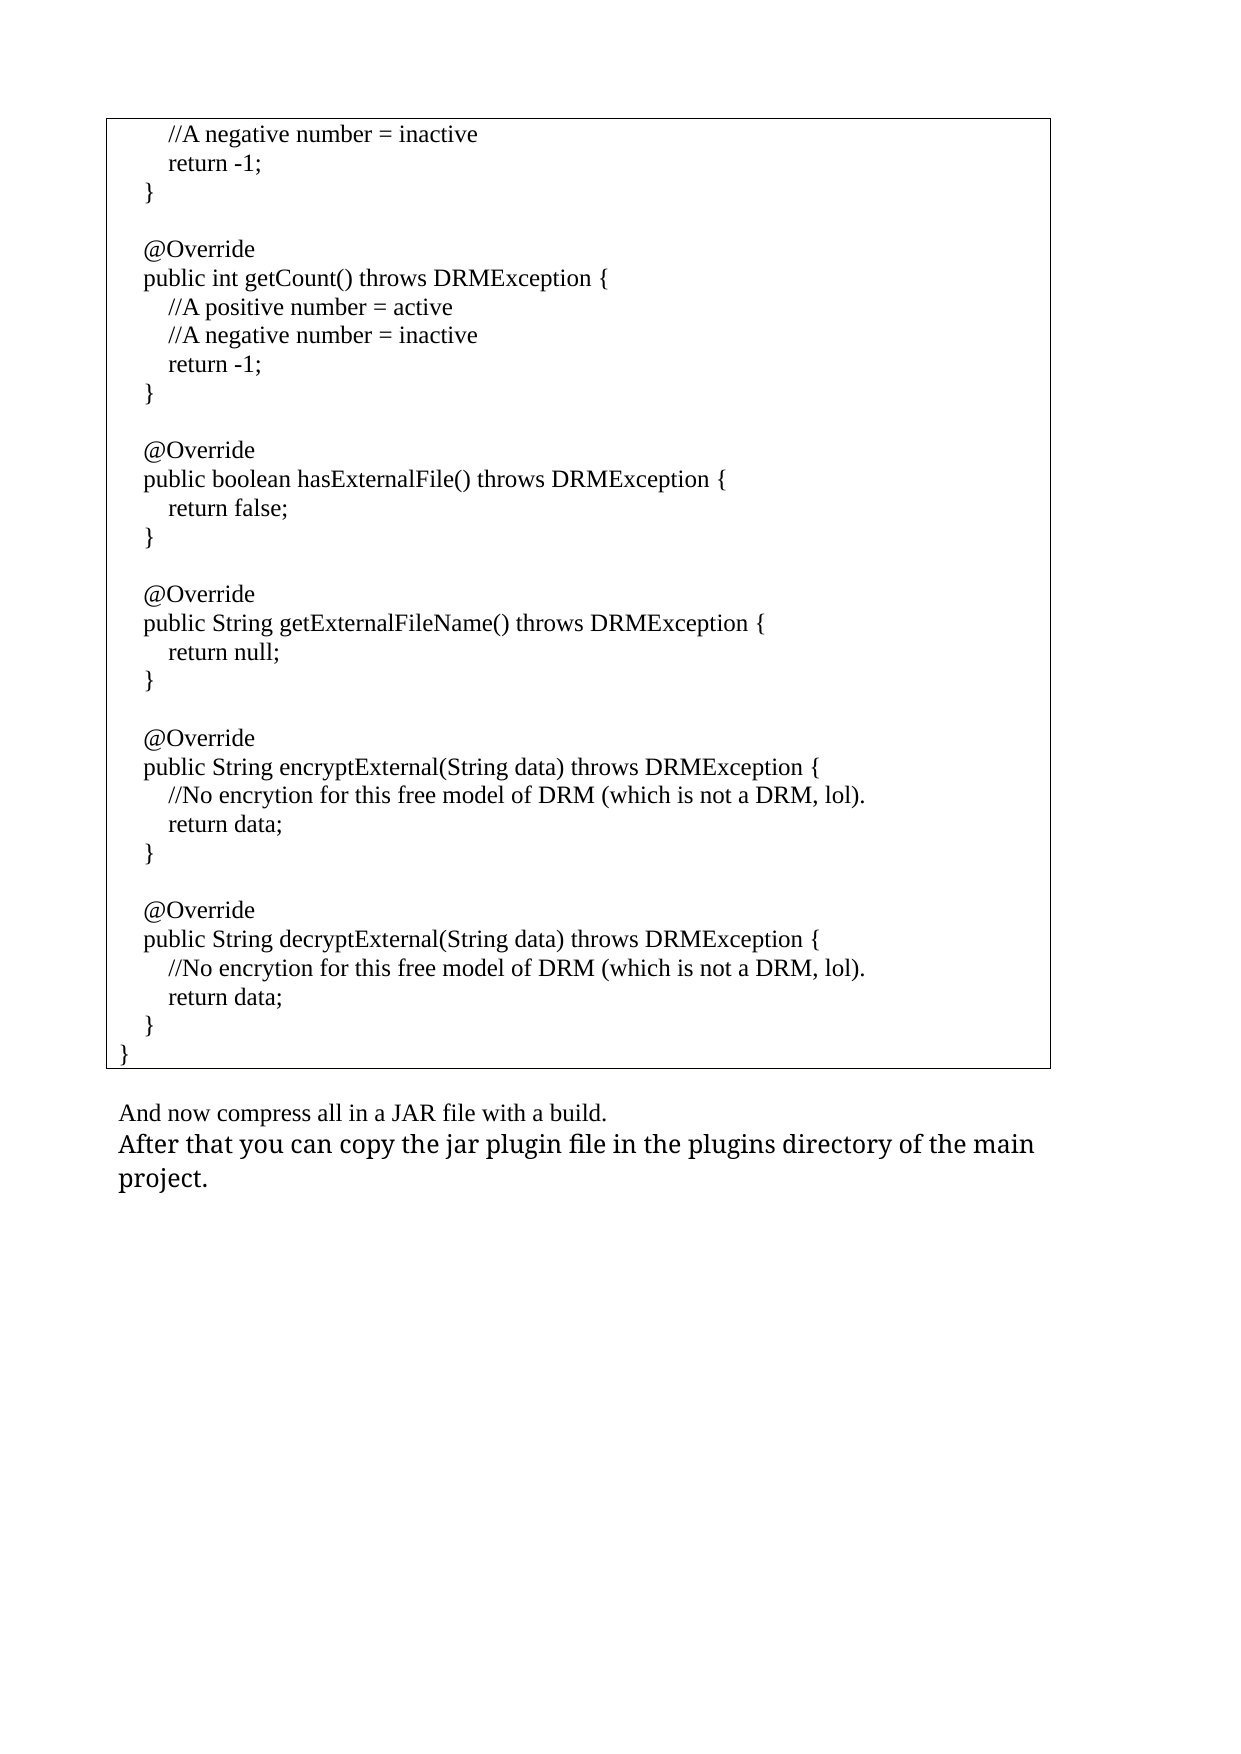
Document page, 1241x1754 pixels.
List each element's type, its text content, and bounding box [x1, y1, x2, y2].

text After that you can copy the jar plugin file in the plugins directory of the main project. [118, 1126, 1122, 1194]
text And now compress all in a JAR file with a build. [118, 1098, 1122, 1126]
table_header //A negative number = inactive return -1; } @Override public int getCount() throws DRMException { //A positive number = active //A negative number = inactive return -1; } @Override public boolean hasExternalFile() throws DRMException { return false; } @Override public String getExternalFileName() throws DRMException { return null; } @Override public String encryptExternal(String data) throws DRMException { //No encrytion for this free model of DRM (which is not a DRM, lol). return data; } @Override public String decryptExternal(String data) throws DRMException { //No encrytion for this free model of DRM (which is not a DRM, lol). return data; } } [107, 119, 1050, 1068]
